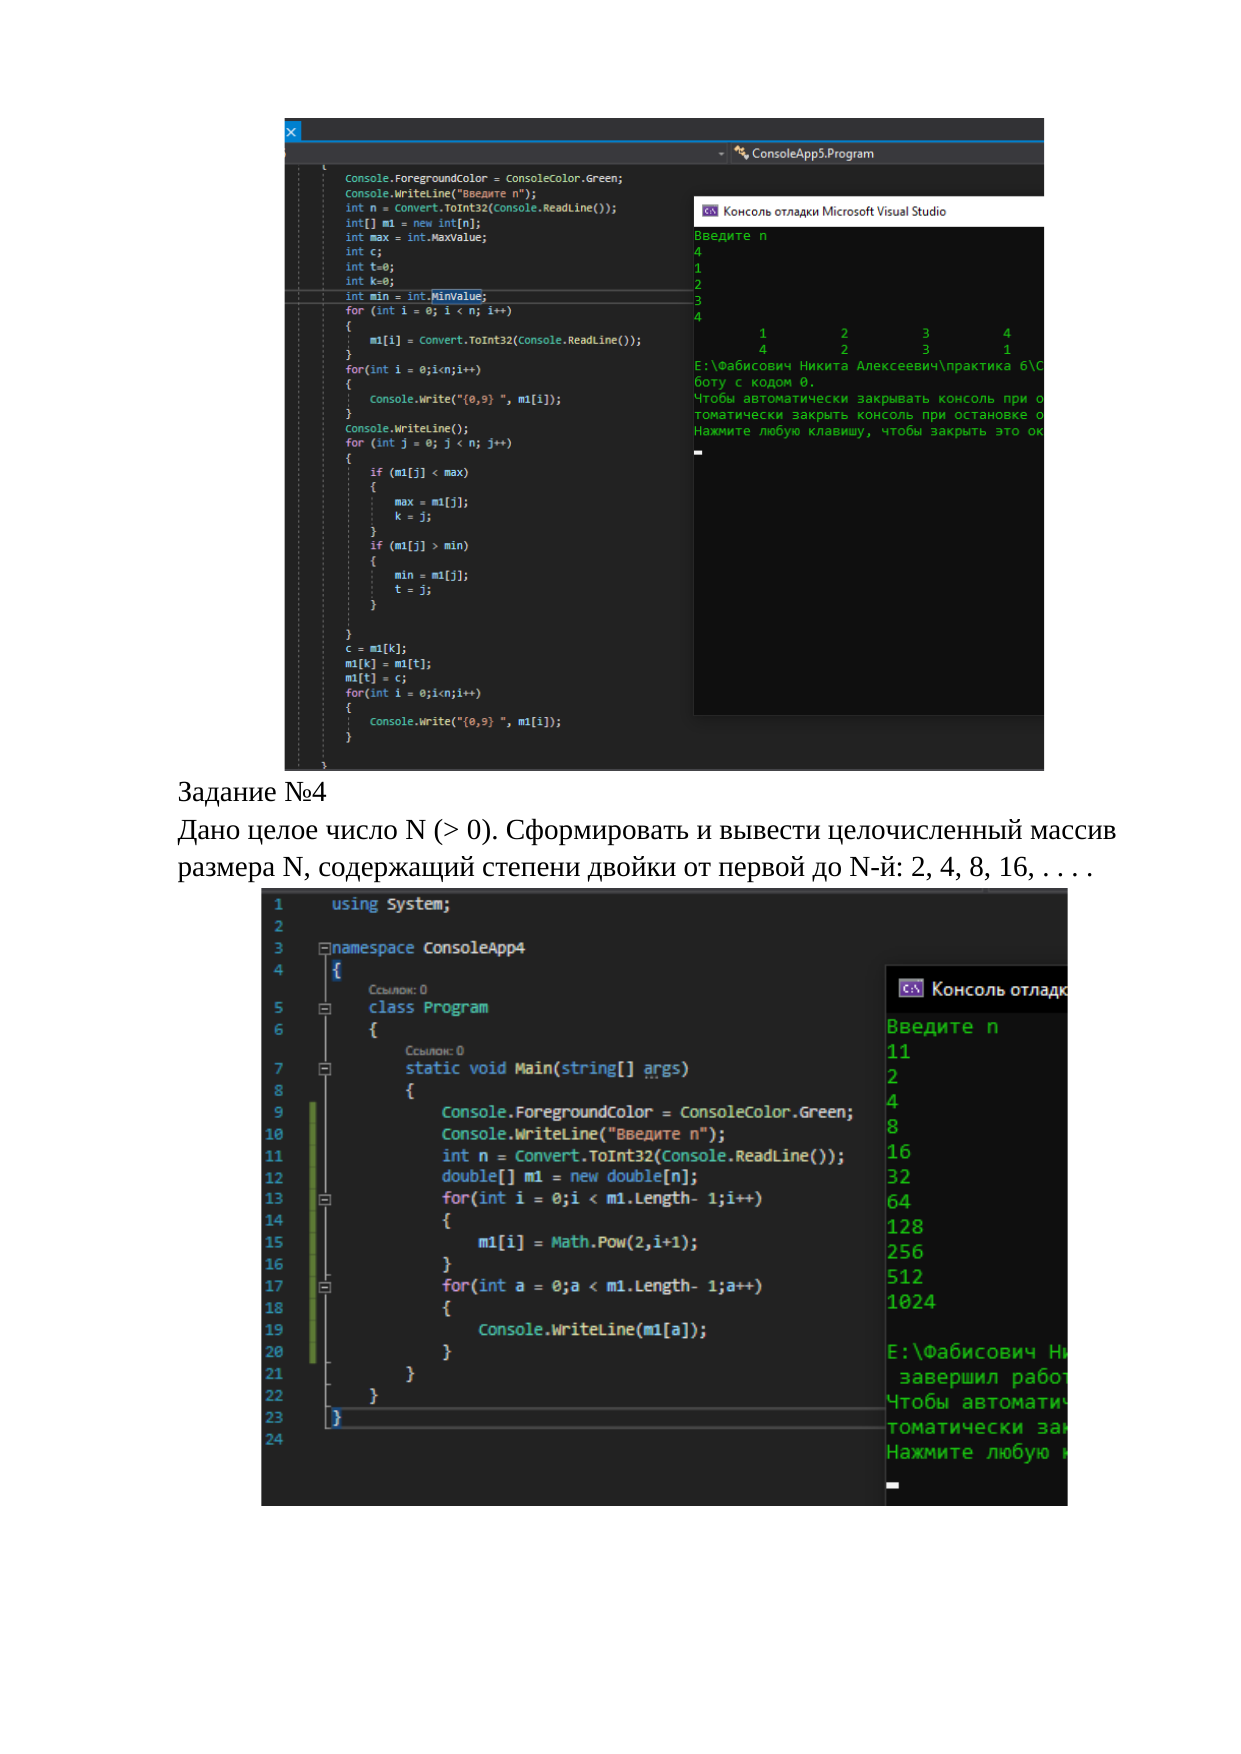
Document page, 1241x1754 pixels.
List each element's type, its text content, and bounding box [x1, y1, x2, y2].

picture [261, 888, 1068, 1506]
picture [284, 118, 1045, 771]
text Дано целое число N (> 0). Сформировать и вывести целочисленный массив размера N, содержащий степени двойки от первой до N-й: 2, 4, 8, 16, . . . . [177, 812, 1152, 883]
text Задание №4 [177, 118, 1152, 807]
